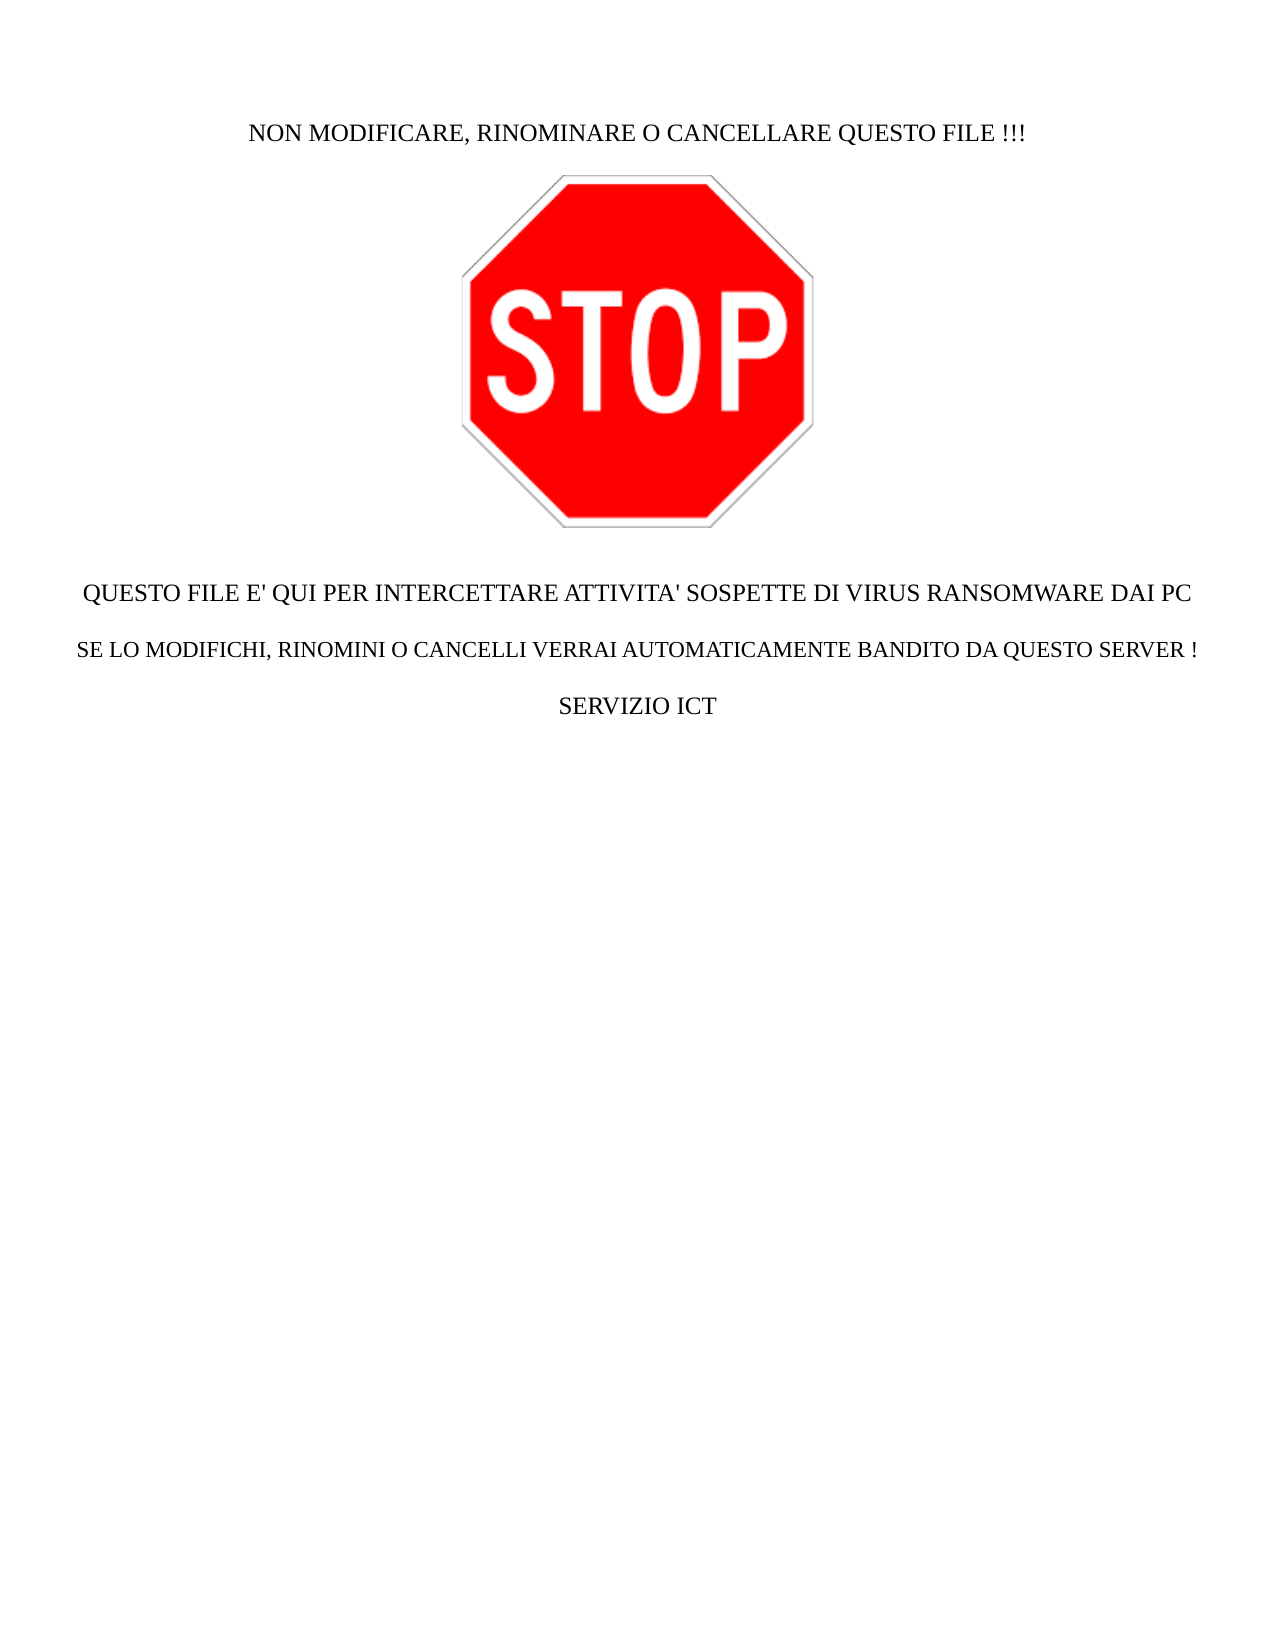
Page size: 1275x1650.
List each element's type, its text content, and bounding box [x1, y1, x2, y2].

text SE LO MODIFICHI, RINOMINI O CANCELLI VERRAI AUTOMATICAMENTE BANDITO DA QUESTO SERVER ! [59, 636, 1216, 662]
text QUESTO FILE E' QUI PER INTERCETTARE ATTIVITA' SOSPETTE DI VIRUS RANSOMWARE DAI PC [59, 578, 1216, 636]
text SERVIZIO ICT [59, 691, 1216, 719]
picture [461, 175, 814, 528]
text NON MODIFICARE, RINOMINARE O CANCELLARE QUESTO FILE !!! [59, 118, 1216, 147]
